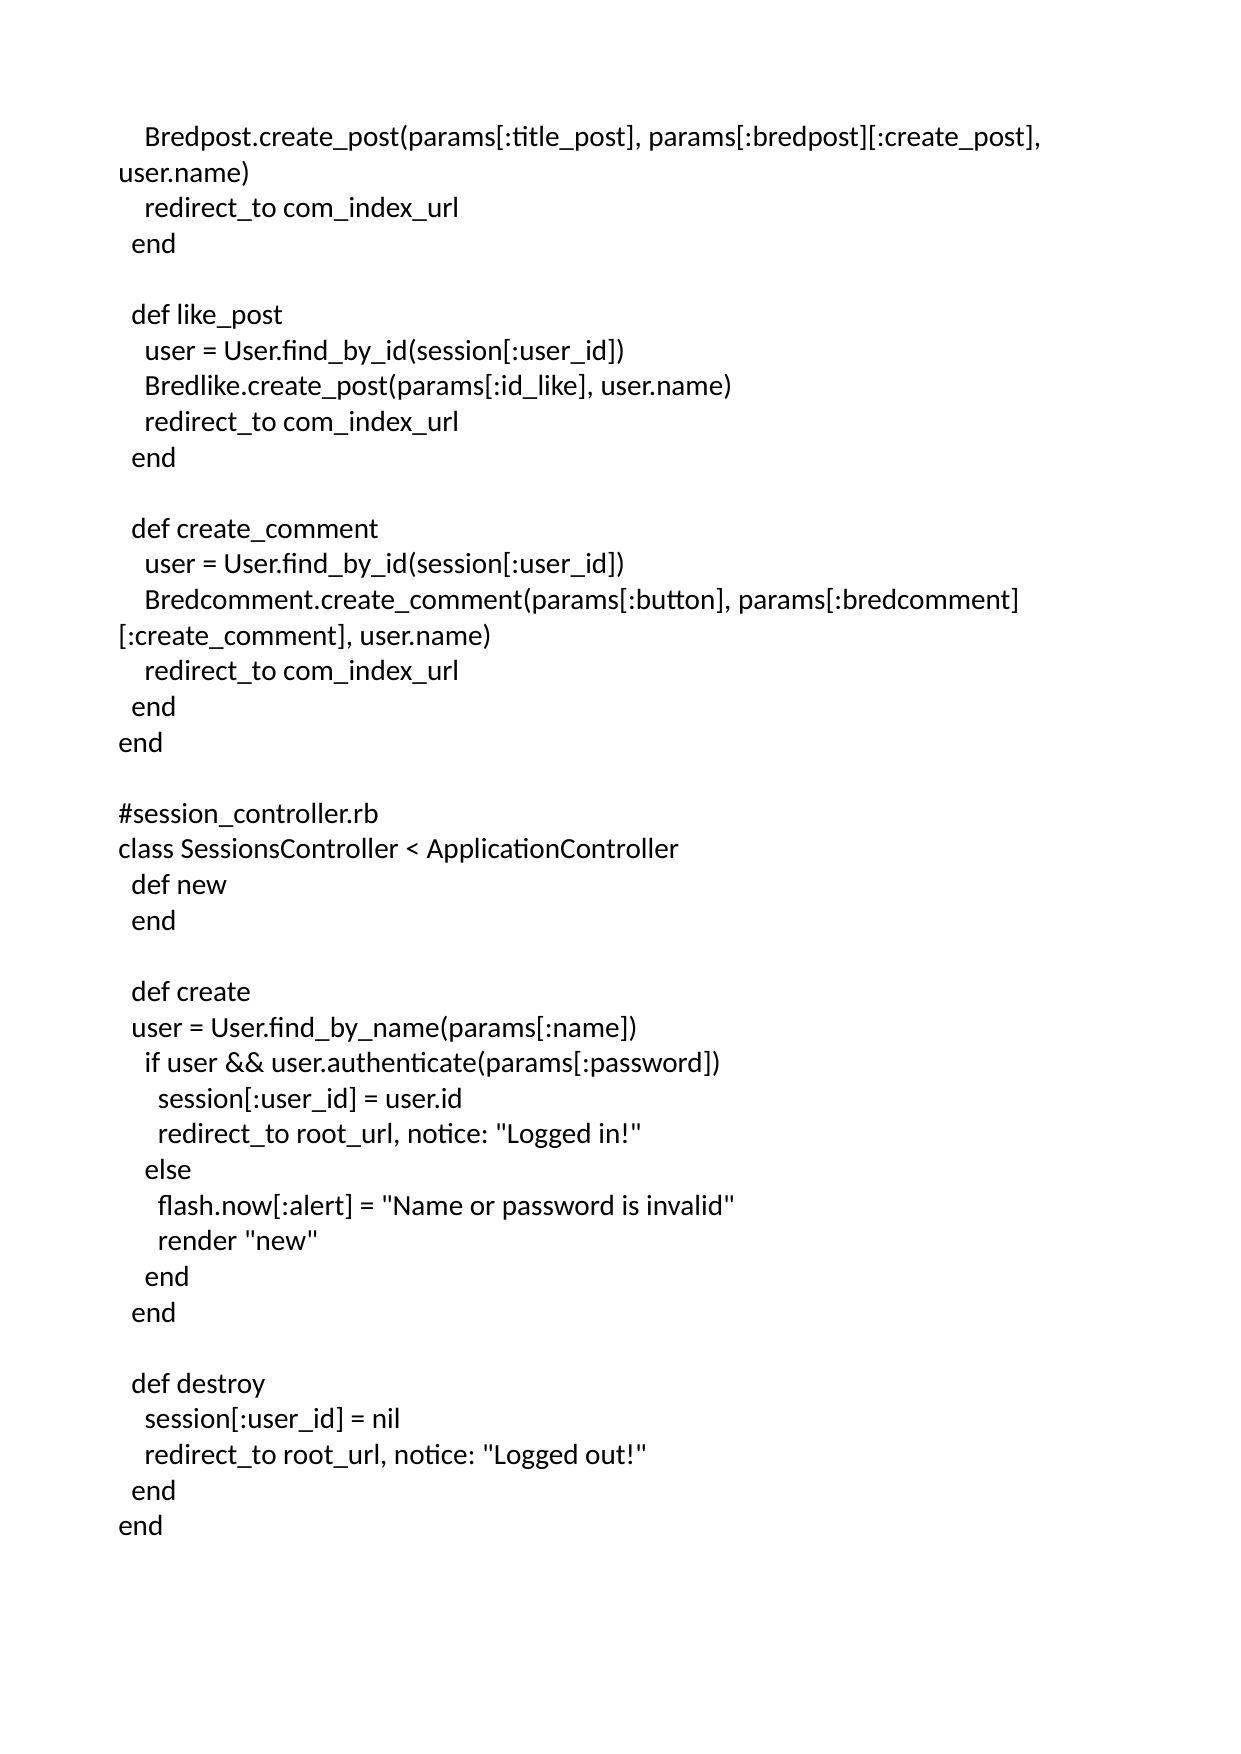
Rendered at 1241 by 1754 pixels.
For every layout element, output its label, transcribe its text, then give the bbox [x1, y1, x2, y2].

text user = User.find_by_id(session[:user_id]) [118, 332, 1122, 367]
text end [118, 1472, 1122, 1507]
text def destroy [118, 1365, 1122, 1401]
text end [118, 225, 1122, 261]
text end [118, 724, 1122, 759]
text user = User.find_by_id(session[:user_id]) [118, 546, 1122, 581]
text session[:user_id] = user.id [118, 1080, 1122, 1116]
text redirect_to com_index_url [118, 652, 1122, 688]
text user = User.find_by_name(params[:name]) [118, 1009, 1122, 1044]
text Bredlike.create_post(params[:id_like], user.name) [118, 367, 1122, 403]
text render "new" [118, 1222, 1122, 1258]
text end [118, 1258, 1122, 1294]
text def create_comment [118, 510, 1122, 546]
text redirect_to root_url, notice: "Logged in!" [118, 1116, 1122, 1151]
text redirect_to com_index_url [118, 403, 1122, 439]
text redirect_to root_url, notice: "Logged out!" [118, 1436, 1122, 1472]
text end [118, 1507, 1122, 1543]
text Bredpost.create_post(params[:title_post], params[:bredpost][:create_post], user.name) [118, 118, 1122, 189]
text redirect_to com_index_url [118, 189, 1122, 225]
text end [118, 1294, 1122, 1329]
text end [118, 439, 1122, 474]
text session[:user_id] = nil [118, 1401, 1122, 1436]
text end [118, 902, 1122, 937]
text #session_controller.rb [118, 795, 1122, 831]
text end [118, 688, 1122, 724]
text Bredcomment.create_comment(params[:button], params[:bredcomment][:create_comment], user.name) [118, 581, 1122, 652]
text else [118, 1151, 1122, 1187]
text flash.now[:alert] = "Name or password is invalid" [118, 1187, 1122, 1222]
text def like_post [118, 296, 1122, 332]
text def create [118, 973, 1122, 1009]
text class SessionsController < ApplicationController [118, 831, 1122, 866]
text def new [118, 866, 1122, 902]
text if user && user.authenticate(params[:password]) [118, 1044, 1122, 1080]
